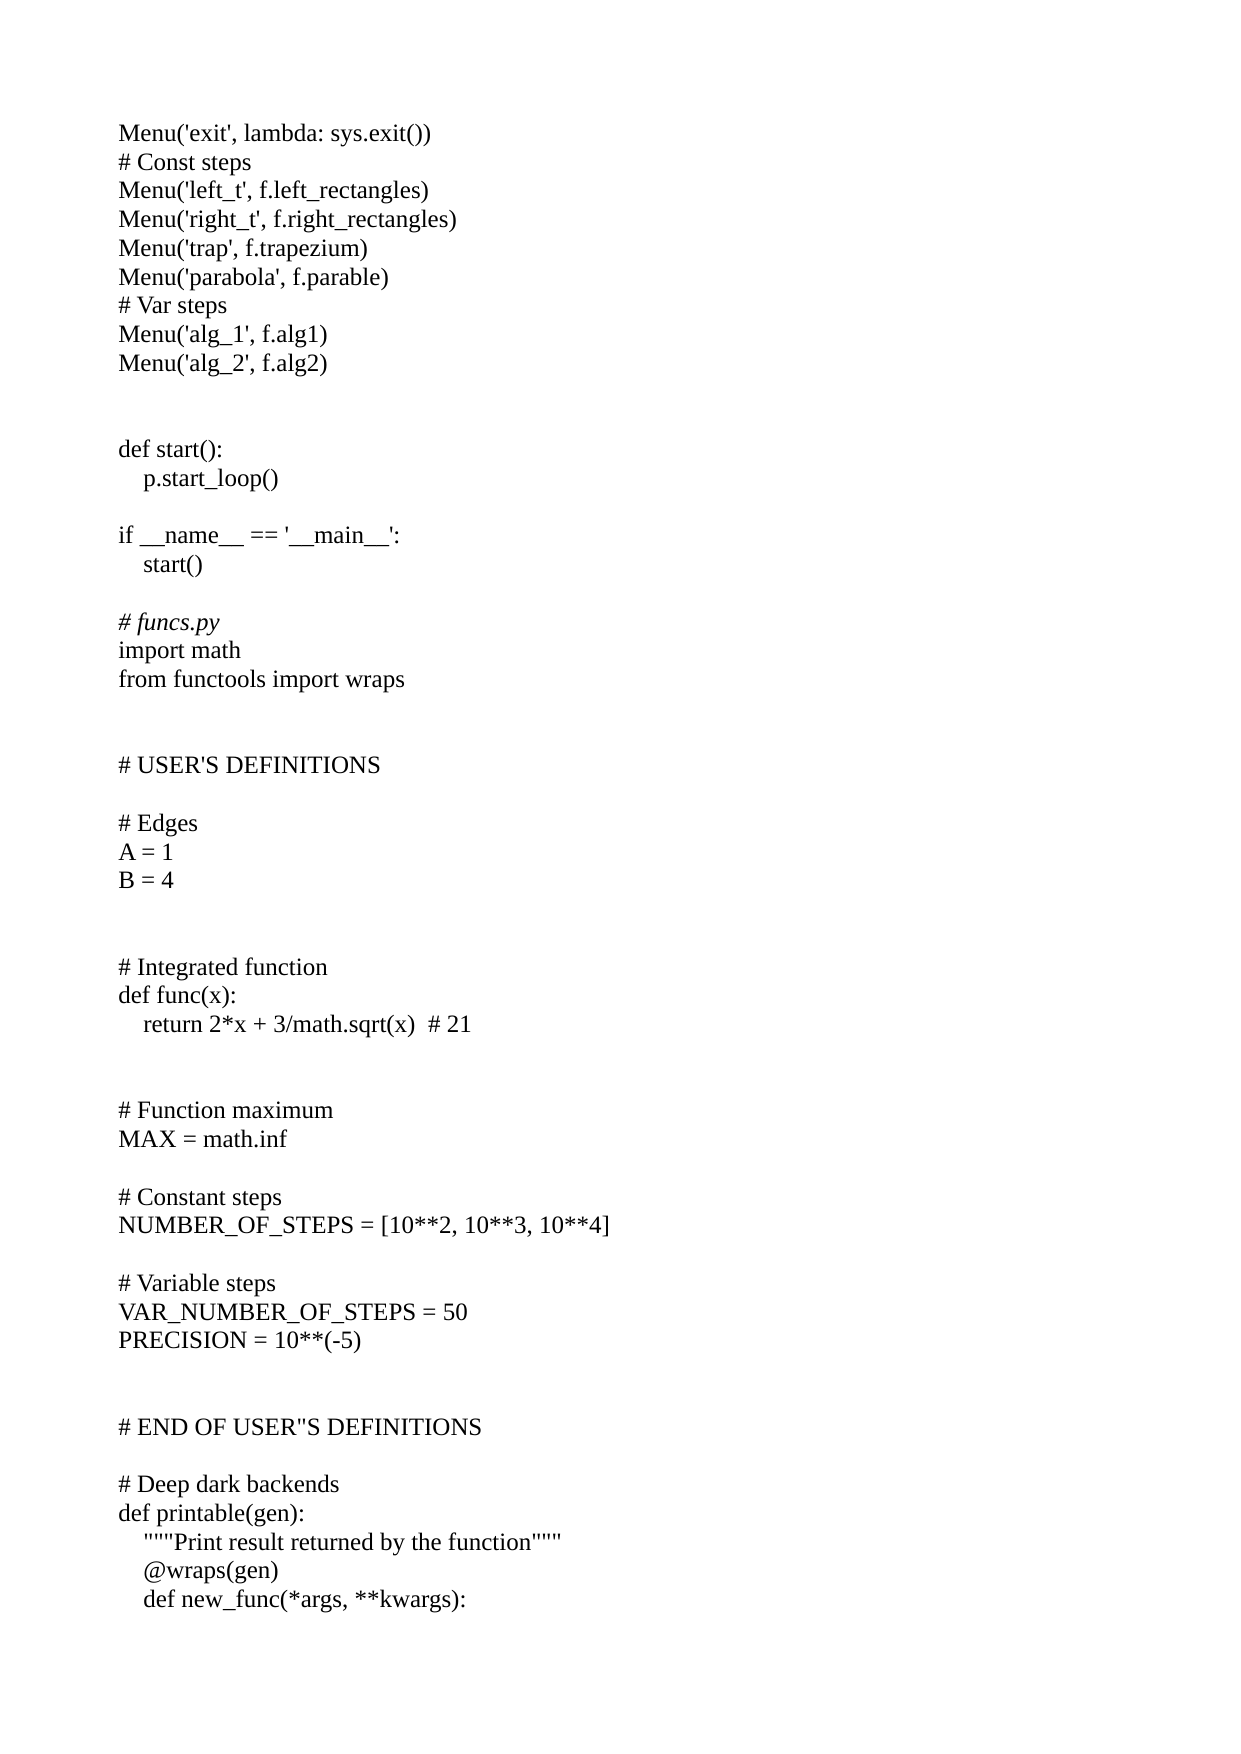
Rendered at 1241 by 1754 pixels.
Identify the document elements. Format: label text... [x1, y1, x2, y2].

text p.start_loop() [118, 463, 1122, 492]
text Menu('trap', f.trapezium) [118, 233, 1122, 262]
text from functools import wraps [118, 664, 1122, 693]
text Menu('alg_1', f.alg1) [118, 319, 1122, 348]
text # USER'S DEFINITIONS [118, 751, 1122, 779]
text def printable(gen): [118, 1498, 1122, 1527]
text # Var steps [118, 291, 1122, 319]
text B = 4 [118, 866, 1122, 894]
text # END OF USER"S DEFINITIONS [118, 1412, 1122, 1441]
text start() [118, 549, 1122, 578]
text VAR_NUMBER_OF_STEPS = 50 [118, 1297, 1122, 1326]
text Menu('alg_2', f.alg2) [118, 348, 1122, 377]
text # Integrated function [118, 952, 1122, 981]
text Menu('right_t', f.right_rectangles) [118, 204, 1122, 233]
text # Edges [118, 808, 1122, 837]
text NUMBER_OF_STEPS = [10**2, 10**3, 10**4] [118, 1211, 1122, 1239]
text Menu('left_t', f.left_rectangles) [118, 176, 1122, 204]
text return 2*x + 3/math.sqrt(x) # 21 [118, 1009, 1122, 1038]
text Menu('parabola', f.parable) [118, 262, 1122, 291]
text """Print result returned by the function""" [118, 1527, 1122, 1556]
text MAX = math.inf [118, 1124, 1122, 1153]
text @wraps(gen) [118, 1556, 1122, 1584]
text # Deep dark backends [118, 1469, 1122, 1498]
text PRECISION = 10**(-5) [118, 1326, 1122, 1354]
text # Constant steps [118, 1182, 1122, 1211]
text import math [118, 636, 1122, 664]
text Menu('exit', lambda: sys.exit()) [118, 118, 1122, 147]
text def func(x): [118, 981, 1122, 1009]
text # Variable steps [118, 1268, 1122, 1297]
text if __name__ == '__main__': [118, 521, 1122, 549]
text # Function maximum [118, 1096, 1122, 1124]
text def start(): [118, 434, 1122, 463]
text # funcs.py [118, 607, 1122, 636]
text # Const steps [118, 147, 1122, 176]
text def new_func(*args, **kwargs): [118, 1584, 1122, 1613]
text A = 1 [118, 837, 1122, 866]
